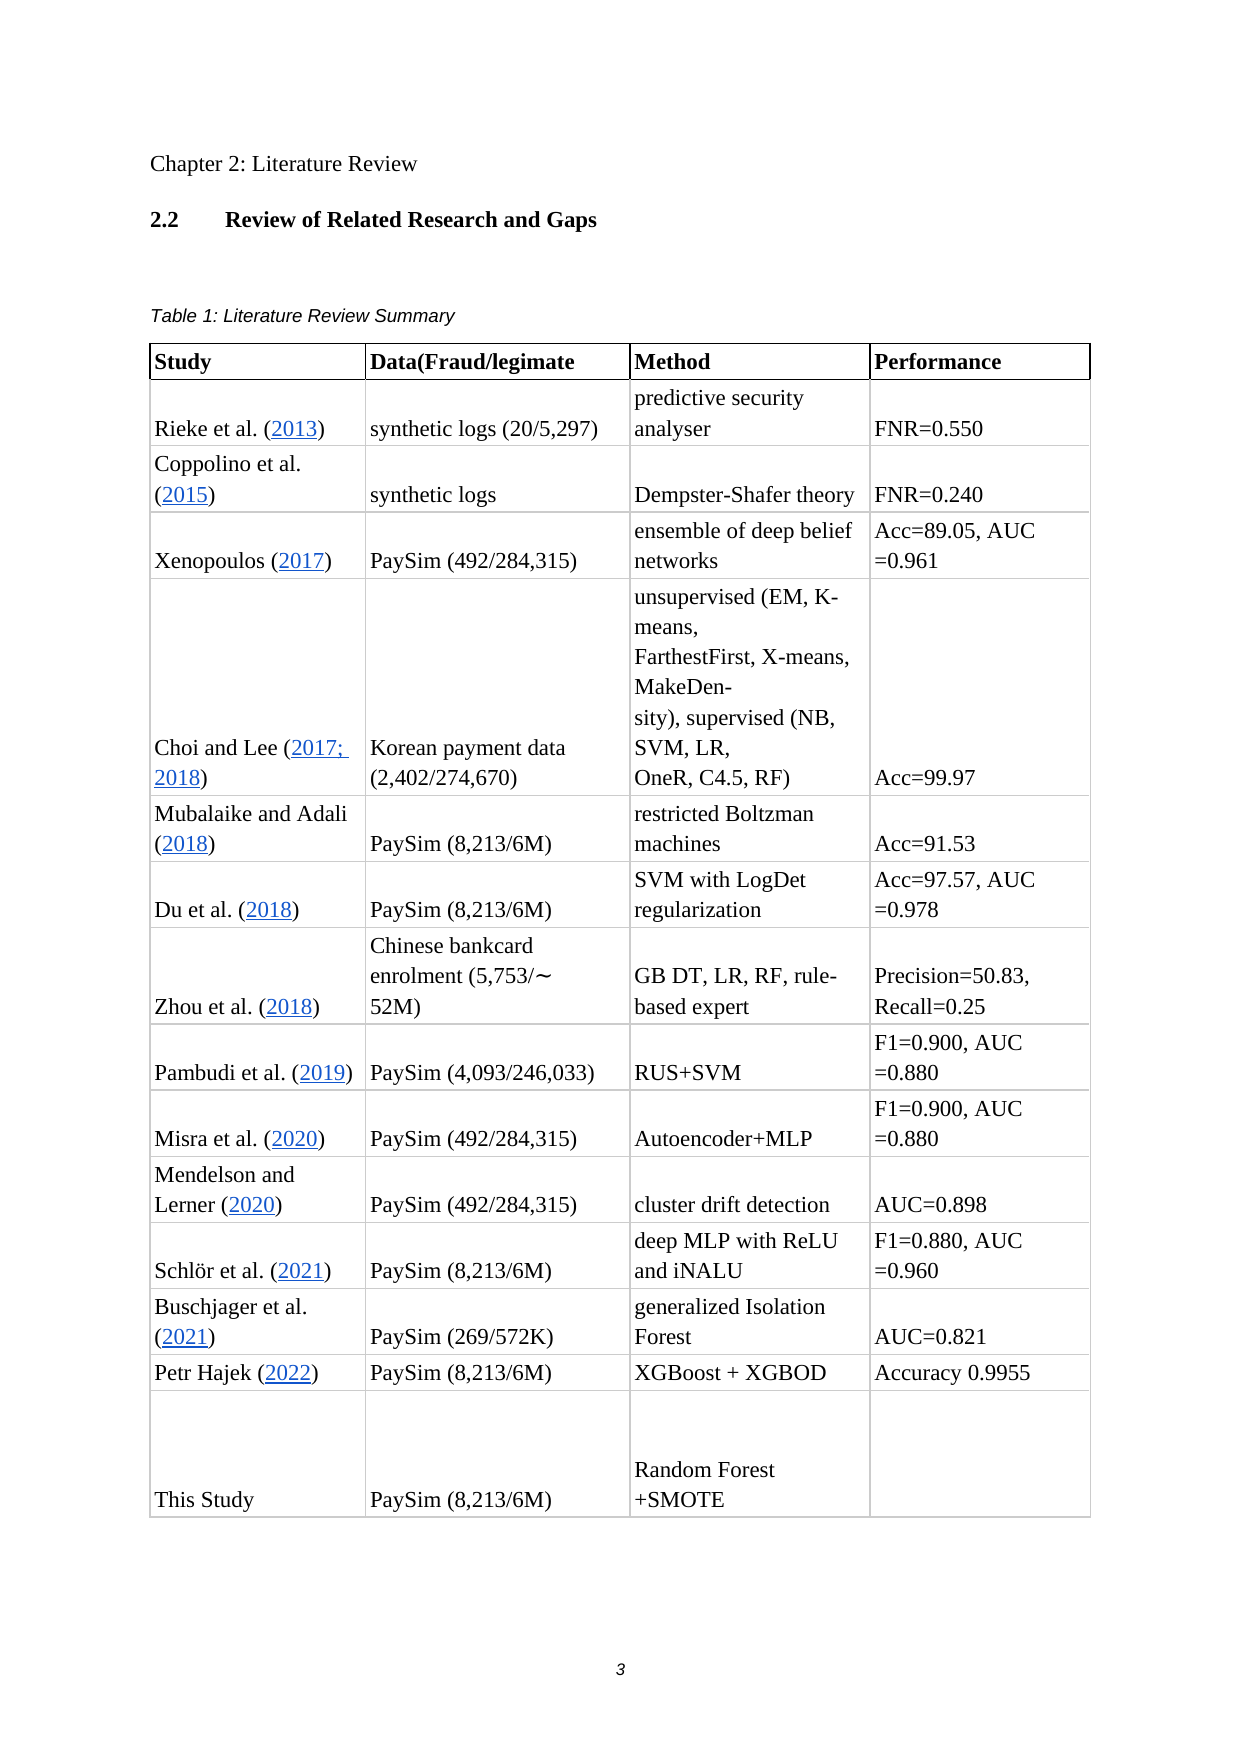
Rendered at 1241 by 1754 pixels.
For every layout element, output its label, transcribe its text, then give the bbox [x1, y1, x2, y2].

table_cell Xenopoulos (2017) [151, 513, 365, 577]
table_cell Precision=50.83, Recall=0.25 [871, 927, 1090, 1023]
subtitle Review of Related Research and Gaps [150, 206, 1091, 232]
table_cell Mubalaike and Adali (2018) [151, 796, 365, 861]
table_cell Acc=91.53 [871, 795, 1090, 861]
table_cell Accuracy 0.9955 [871, 1354, 1090, 1390]
table_header Method [631, 344, 869, 379]
table_cell Schlör et al. (2021) [151, 1223, 365, 1288]
table_cell Choi and Lee (2017; 2018) [151, 579, 365, 794]
table_header Data(Fraud/legimate [366, 344, 629, 379]
table_cell Petr Hajek (2022) [151, 1355, 365, 1390]
table_cell Random Forest +SMOTE [631, 1391, 869, 1516]
table_cell Misra et al. (2020) [151, 1091, 365, 1156]
table_cell RUS+SVM [631, 1025, 869, 1089]
table_cell [871, 1390, 1090, 1516]
table_cell PaySim (8,213/6M) [366, 1391, 629, 1516]
table_cell FNR=0.240 [871, 445, 1090, 511]
table_cell Acc=97.57, AUC​=0.978 [871, 861, 1090, 927]
table_cell Rieke et al. (2013) [151, 380, 365, 445]
table_cell Coppolino et al. (2015) [151, 446, 365, 511]
table_cell deep MLP with ReLU and iNALU [631, 1223, 869, 1288]
table_cell AUC​=0.821 [871, 1288, 1090, 1354]
table_cell XGBoost + XGBOD [631, 1355, 869, 1390]
table_cell PaySim (492/284,315) [366, 1091, 629, 1156]
table_cell Chinese bankcard enrolment (5,753/∼ 52M) [366, 928, 629, 1023]
table_cell PaySim (4,093/246,033) [366, 1025, 629, 1089]
table_cell FNR=0.550 [871, 380, 1090, 445]
table_cell cluster drift detection [631, 1157, 869, 1222]
table_cell This Study [151, 1391, 365, 1516]
table_cell PaySim (8,213/6M) [366, 796, 629, 861]
table_cell Buschjager et al. (2021) [151, 1289, 365, 1354]
table_cell Du et al. (2018) [151, 862, 365, 927]
table_cell Autoencoder+MLP [631, 1091, 869, 1156]
table_cell Mendelson and Lerner (2020) [151, 1157, 365, 1222]
table_cell PaySim (8,213/6M) [366, 1355, 629, 1390]
table_header Study [151, 344, 365, 379]
table_cell Korean payment data (2,402/274,670) [366, 579, 629, 794]
table_cell ensemble of deep belief networks [631, 513, 869, 577]
table_header Performance [871, 344, 1089, 379]
table_cell PaySim (8,213/6M) [366, 1223, 629, 1288]
table_cell PaySim (492/284,315) [366, 513, 629, 577]
table_cell predictive security analyser [631, 380, 869, 445]
table_cell GB DT, LR, RF, rule-based expert [631, 928, 869, 1023]
table_cell restricted Boltzman machines [631, 796, 869, 861]
table_cell SVM with LogDet regularization [631, 862, 869, 927]
text Table 1: Literature Review Summary [150, 305, 1091, 327]
table_cell F1=0.880, AUC​=0.960 [871, 1222, 1090, 1288]
table_cell PaySim (492/284,315) [366, 1157, 629, 1222]
table_cell F1=0.900, AUC​=0.880 [871, 1023, 1090, 1089]
table_cell Acc=89.05, AUC​=0.961 [871, 511, 1090, 577]
table_cell PaySim (8,213/6M) [366, 862, 629, 927]
table_cell AUC​=0.898 [871, 1156, 1090, 1222]
table_cell generalized Isolation Forest [631, 1289, 869, 1354]
table_cell synthetic logs (20/5,297) [366, 380, 629, 445]
table_cell Dempster-Shafer theory [631, 446, 869, 511]
table_cell synthetic logs [366, 446, 629, 511]
table_cell Pambudi et al. (2019) [151, 1025, 365, 1089]
table_cell unsupervised (EM, K-means, FarthestFirst, X-means, MakeDen- sity), supervised (NB, SVM, LR, OneR, C4.5, RF) [631, 579, 869, 794]
table_cell Zhou et al. (2018) [151, 928, 365, 1023]
table_cell Acc=99.97 [871, 578, 1090, 794]
table_cell F1=0.900, AUC​=0.880 [871, 1089, 1090, 1156]
table_cell PaySim (269/572K) [366, 1289, 629, 1354]
